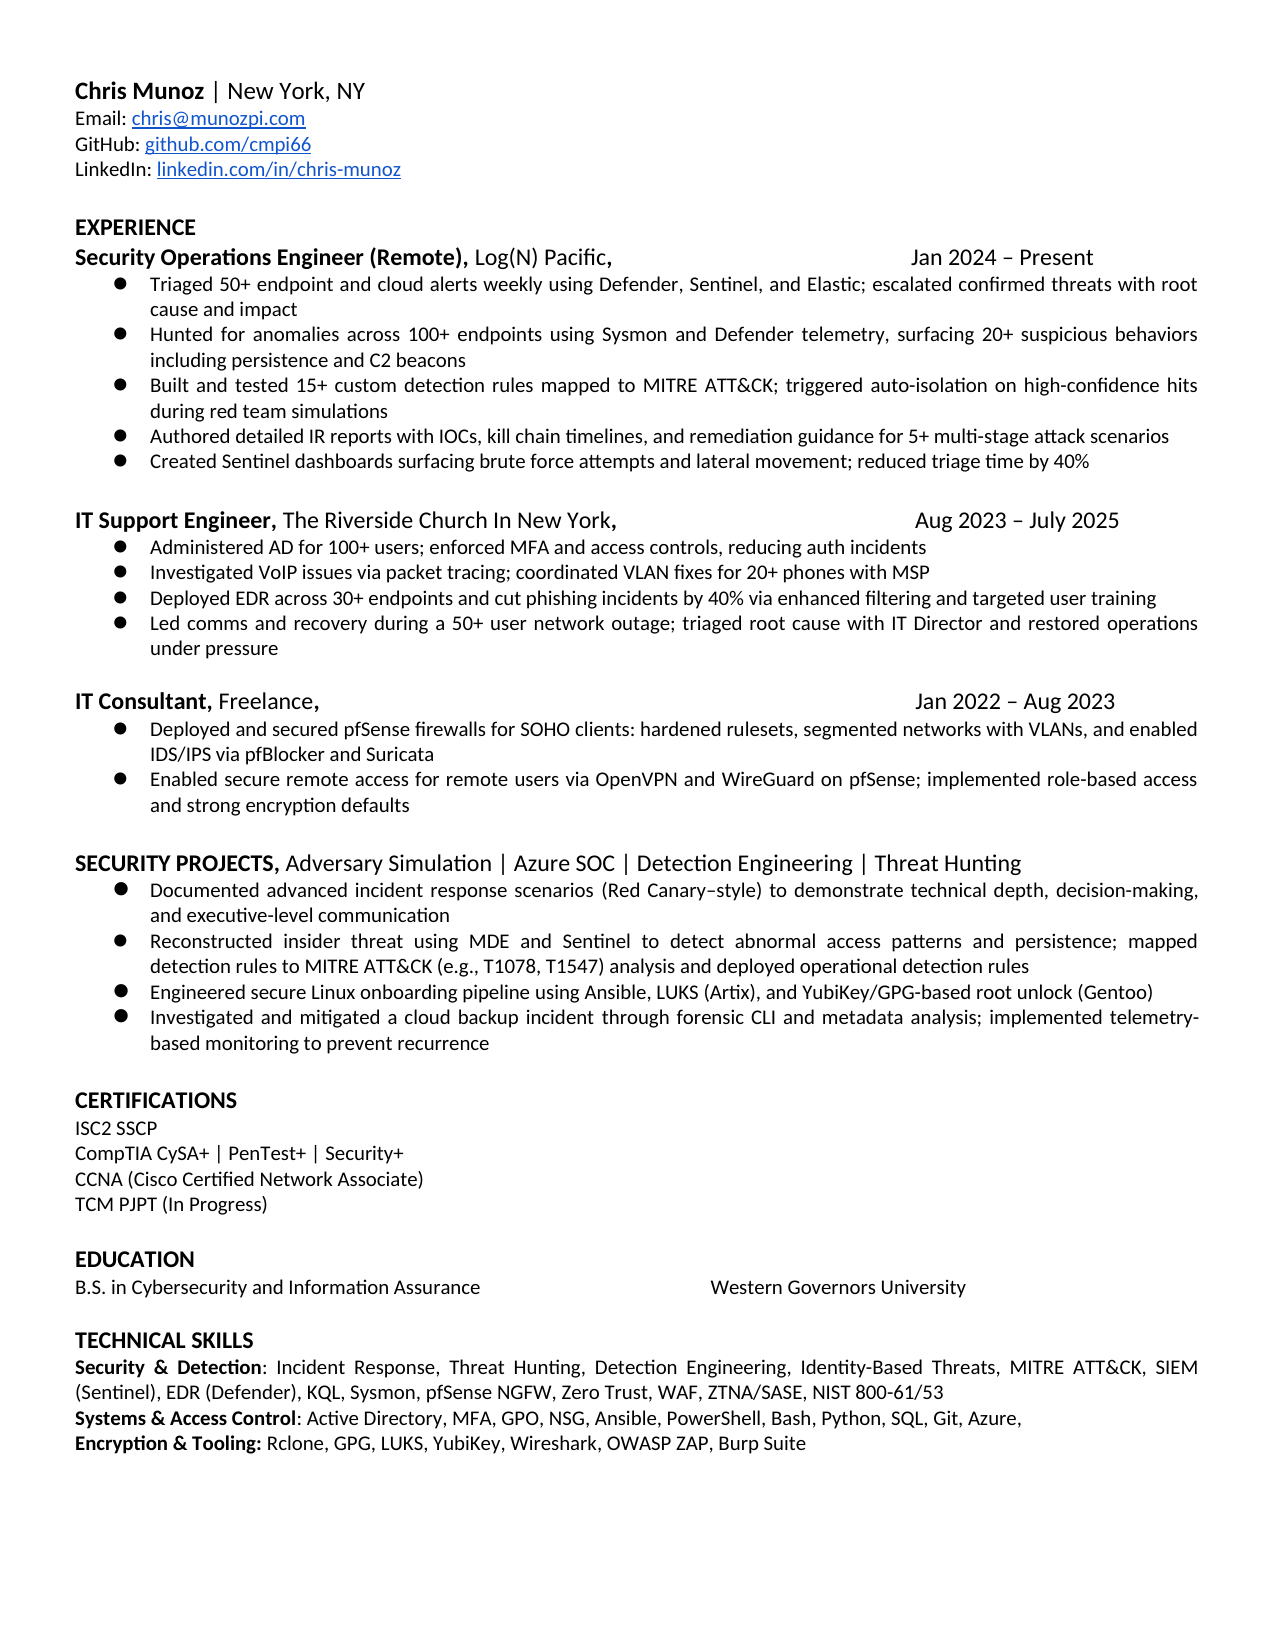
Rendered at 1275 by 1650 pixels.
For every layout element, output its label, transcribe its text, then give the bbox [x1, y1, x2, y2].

list Authored detailed IR reports with IOCs, kill chain timelines, and remediation guidance for 5+ multi-stage attack scenarios [112, 423, 1200, 449]
text LinkedIn: linkedin.com/in/chris-munoz [75, 156, 1200, 182]
list Enabled secure remote access for remote users via OpenVPN and WireGuard on pfSense; implemented role-based access and strong encryption defaults [112, 767, 1200, 817]
text EXPERIENCE Security Operations Engineer (Remote), Log(N) Pacific, Jan 2024 – Present [75, 212, 1200, 271]
list Engineered secure Linux onboarding pipeline using Ansible, LUKS (Artix), and YubiKey/GPG-based root unlock (Gentoo) [112, 979, 1200, 1004]
list Investigated VoIP issues via packet tracing; coordinated VLAN fixes for 20+ phones with MSP [112, 559, 1200, 585]
list Triaged 50+ endpoint and cloud alerts weekly using Defender, Sentinel, and Elastic; escalated confirmed threats with root cause and impact [112, 271, 1200, 322]
text ISC2 SSCP [75, 1115, 1200, 1140]
list Led comms and recovery during a 50+ user network outage; triaged root cause with IT Director and restored operations under pressure [112, 610, 1200, 661]
text IT Consultant, Freelance, Jan 2022 – Aug 2023 [75, 686, 1200, 716]
list Reconstructed insider threat using MDE and Sentinel to detect abnormal access patterns and persistence; mapped detection rules to MITRE ATT&CK (e.g., T1078, T1547) analysis and deployed operational detection rules [112, 928, 1200, 979]
text CompTIA CySA+ | PenTest+ | Security+ [75, 1140, 1200, 1166]
list Deployed EDR across 30+ endpoints and cut phishing incidents by 40% via enhanced filtering and targeted user training [112, 585, 1200, 610]
text SECURITY PROJECTS, Adversary Simulation | Azure SOC | Detection Engineering | Threat Hunting [75, 848, 1200, 877]
list Documented advanced incident response scenarios (Red Canary–style) to demonstrate technical depth, decision-making, and executive-level communication [112, 877, 1200, 928]
text IT Support Engineer, The Riverside Church In New York, Aug 2023 – July 2025 [75, 505, 1200, 534]
text GitHub: github.com/cmpi66 [75, 131, 1200, 156]
text TECHNICAL SKILLS [75, 1325, 1200, 1354]
text Encryption & Tooling: Rclone, GPG, LUKS, YubiKey, Wireshark, OWASP ZAP, Burp Suite [75, 1430, 1200, 1456]
list Hunted for anomalies across 100+ endpoints using Sysmon and Defender telemetry, surfacing 20+ suspicious behaviors including persistence and C2 beacons [112, 322, 1200, 372]
list Administered AD for 100+ users; enforced MFA and access controls, reducing auth incidents [112, 534, 1200, 559]
list Investigated and mitigated a cloud backup incident through forensic CLI and metadata analysis; implemented telemetry-based monitoring to prevent recurrence [112, 1004, 1200, 1055]
list Deployed and secured pfSense firewalls for SOHO clients: hardened rulesets, segmented networks with VLANs, and enabled IDS/IPS via pfBlocker and Suricata [112, 716, 1200, 767]
text TCM PJPT (In Progress) [75, 1191, 1200, 1217]
text Systems & Access Control: Active Directory, MFA, GPO, NSG, Ansible, PowerShell, Bash, Python, SQL, Git, Azure, [75, 1405, 1200, 1430]
text Email: chris@munozpi.com [75, 106, 1200, 131]
text B.S. in Cybersecurity and Information Assurance Western Governors University [75, 1274, 1200, 1299]
text EDUCATION [75, 1244, 1200, 1274]
list Built and tested 15+ custom detection rules mapped to MITRE ATT&CK; triggered auto-isolation on high-confidence hits during red team simulations [112, 372, 1200, 423]
text Chris Munoz | New York, NY [75, 75, 1200, 106]
text Security & Detection: Incident Response, Threat Hunting, Detection Engineering, Identity-Based Threats, MITRE ATT&CK, SIEM (Sentinel), EDR (Defender), KQL, Sysmon, pfSense NGFW, Zero Trust, WAF, ZTNA/SASE, NIST 800-61/53 [75, 1354, 1200, 1405]
text CERTIFICATIONS [75, 1086, 1200, 1115]
list Created Sentinel dashboards surfacing brute force attempts and lateral movement; reduced triage time by 40% [112, 449, 1200, 474]
text CCNA (Cisco Certified Network Associate) [75, 1166, 1200, 1191]
